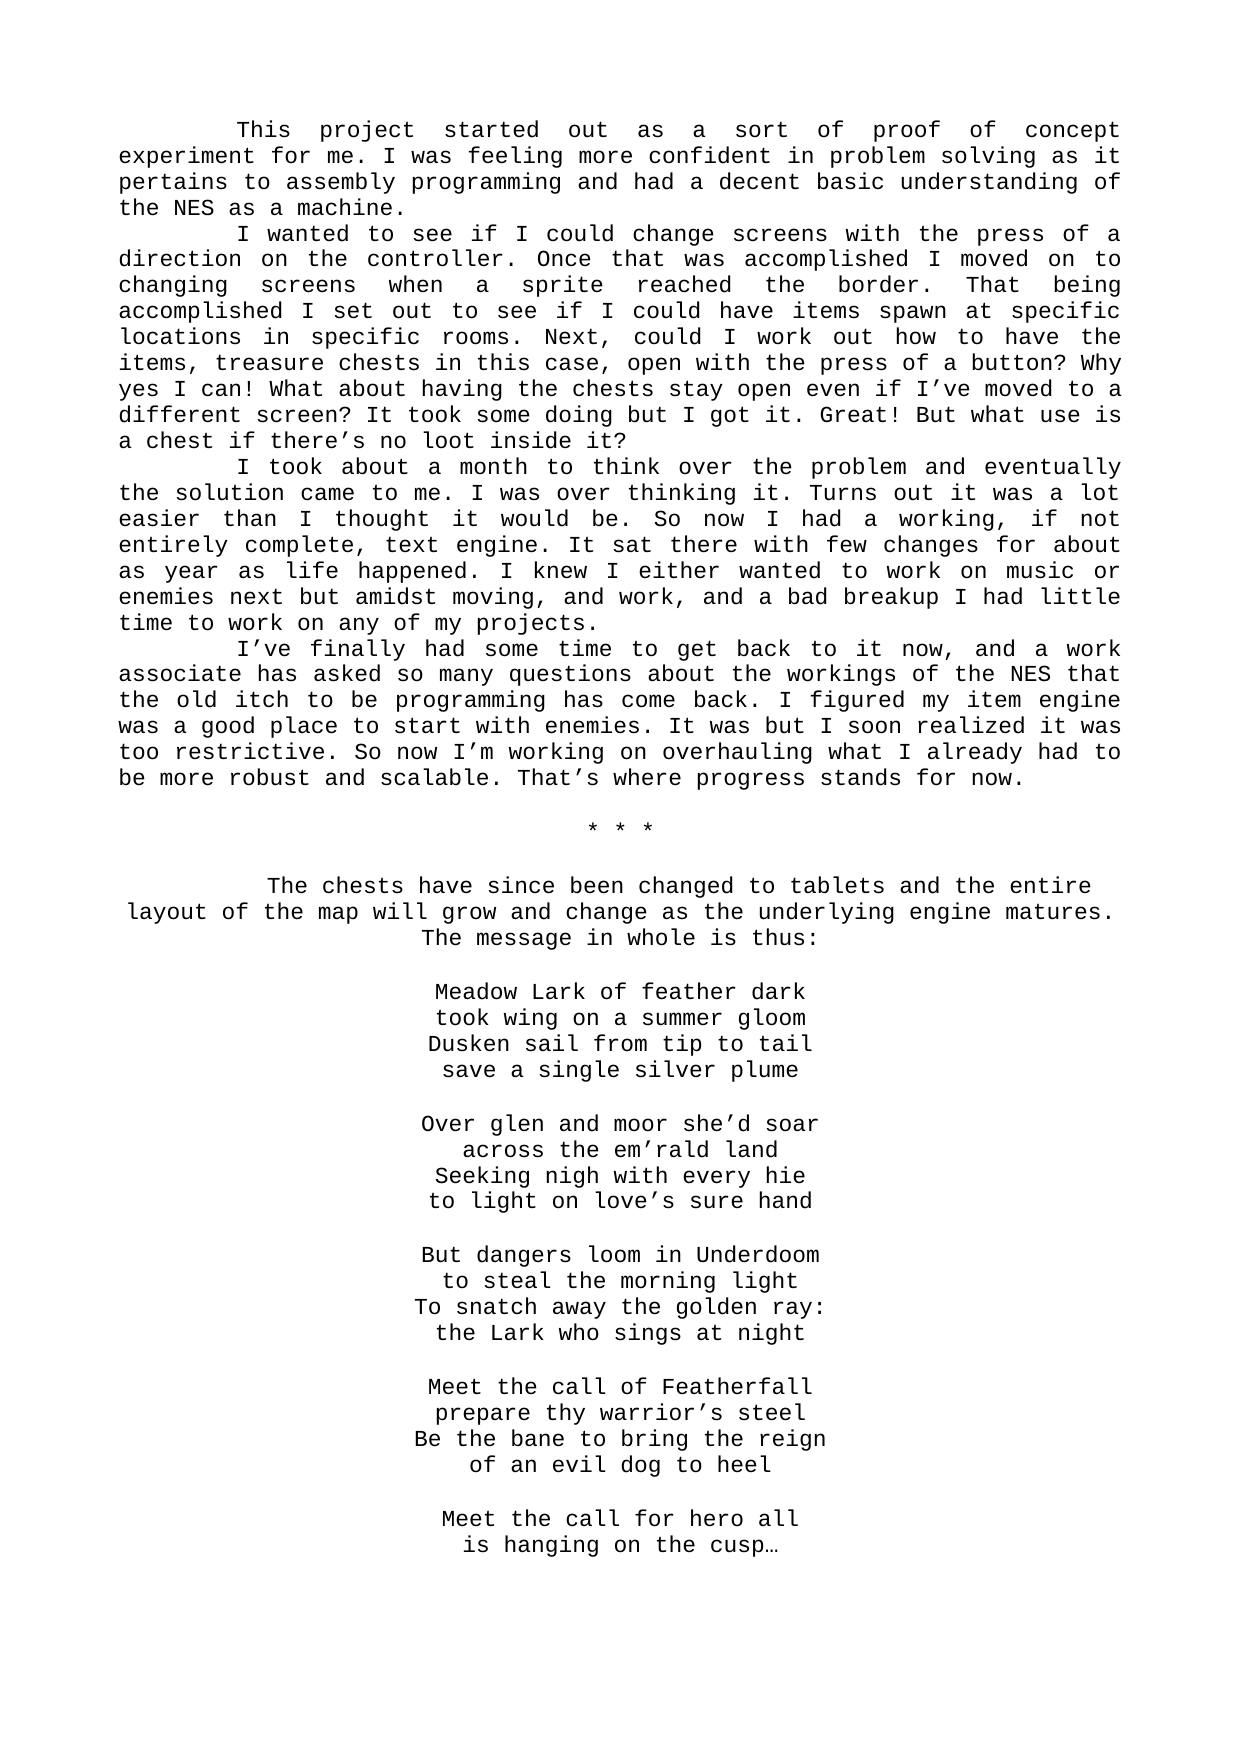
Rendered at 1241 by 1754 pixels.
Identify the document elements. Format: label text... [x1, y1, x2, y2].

text Over glen and moor she’d soar [118, 1112, 1122, 1138]
text Seeking nigh with every hie [118, 1164, 1122, 1190]
text Meet the call of Featherfall [118, 1376, 1122, 1402]
text Be the bane to bring the reign [118, 1427, 1122, 1453]
text * * * [118, 821, 1122, 846]
text across the em’rald land [118, 1138, 1122, 1164]
text of an evil dog to heel [118, 1453, 1122, 1479]
text took wing on a summer gloom [118, 1006, 1122, 1032]
text save a single silver plume [118, 1058, 1122, 1084]
text to steal the morning light [118, 1270, 1122, 1296]
text This project started out as a sort of proof of concept experiment for me. I was feeling more confident in problem solving as it pertains to assembly programming and had a decent basic understanding of the NES as a machine. [118, 118, 1122, 222]
text To snatch away the golden ray: [118, 1296, 1122, 1322]
text Meet the call for hero all [118, 1507, 1122, 1533]
text Meadow Lark of feather dark [118, 980, 1122, 1006]
text to light on love’s sure hand [118, 1190, 1122, 1216]
text prepare thy warrior’s steel [118, 1402, 1122, 1427]
text Dusken sail from tip to tail [118, 1032, 1122, 1058]
text The chests have since been changed to tablets and the entire layout of the map will grow and change as the underlying engine matures. The message in whole is thus: [118, 874, 1122, 952]
text I wanted to see if I could change screens with the press of a direction on the controller. Once that was accomplished I moved on to changing screens when a sprite reached the border. That being accomplished I set out to see if I could have items spawn at specific locations in specific rooms. Next, could I work out how to have the items, treasure chests in this case, open with the press of a button? Why yes I can! What about having the chests stay open even if I’ve moved to a different screen? It took some doing but I got it. Great! But what use is a chest if there’s no loot inside it? [118, 222, 1122, 455]
text the Lark who sings at night [118, 1322, 1122, 1348]
text But dangers loom in Underdoom [118, 1244, 1122, 1270]
text I took about a month to think over the problem and eventually the solution came to me. I was over thinking it. Turns out it was a lot easier than I thought it would be. So now I had a working, if not entirely complete, text engine. It sat there with few changes for about as year as life happened. I knew I either wanted to work on music or enemies next but amidst moving, and work, and a bad breakup I had little time to work on any of my projects. [118, 455, 1122, 637]
text I’ve finally had some time to get back to it now, and a work associate has asked so many questions about the workings of the NES that the old itch to be programming has come back. I figured my item engine was a good place to start with enemies. It was but I soon realized it was too restrictive. So now I’m working on overhauling what I already had to be more robust and scalable. That’s where progress stands for now. [118, 637, 1122, 792]
text is hanging on the cusp… [118, 1533, 1122, 1559]
